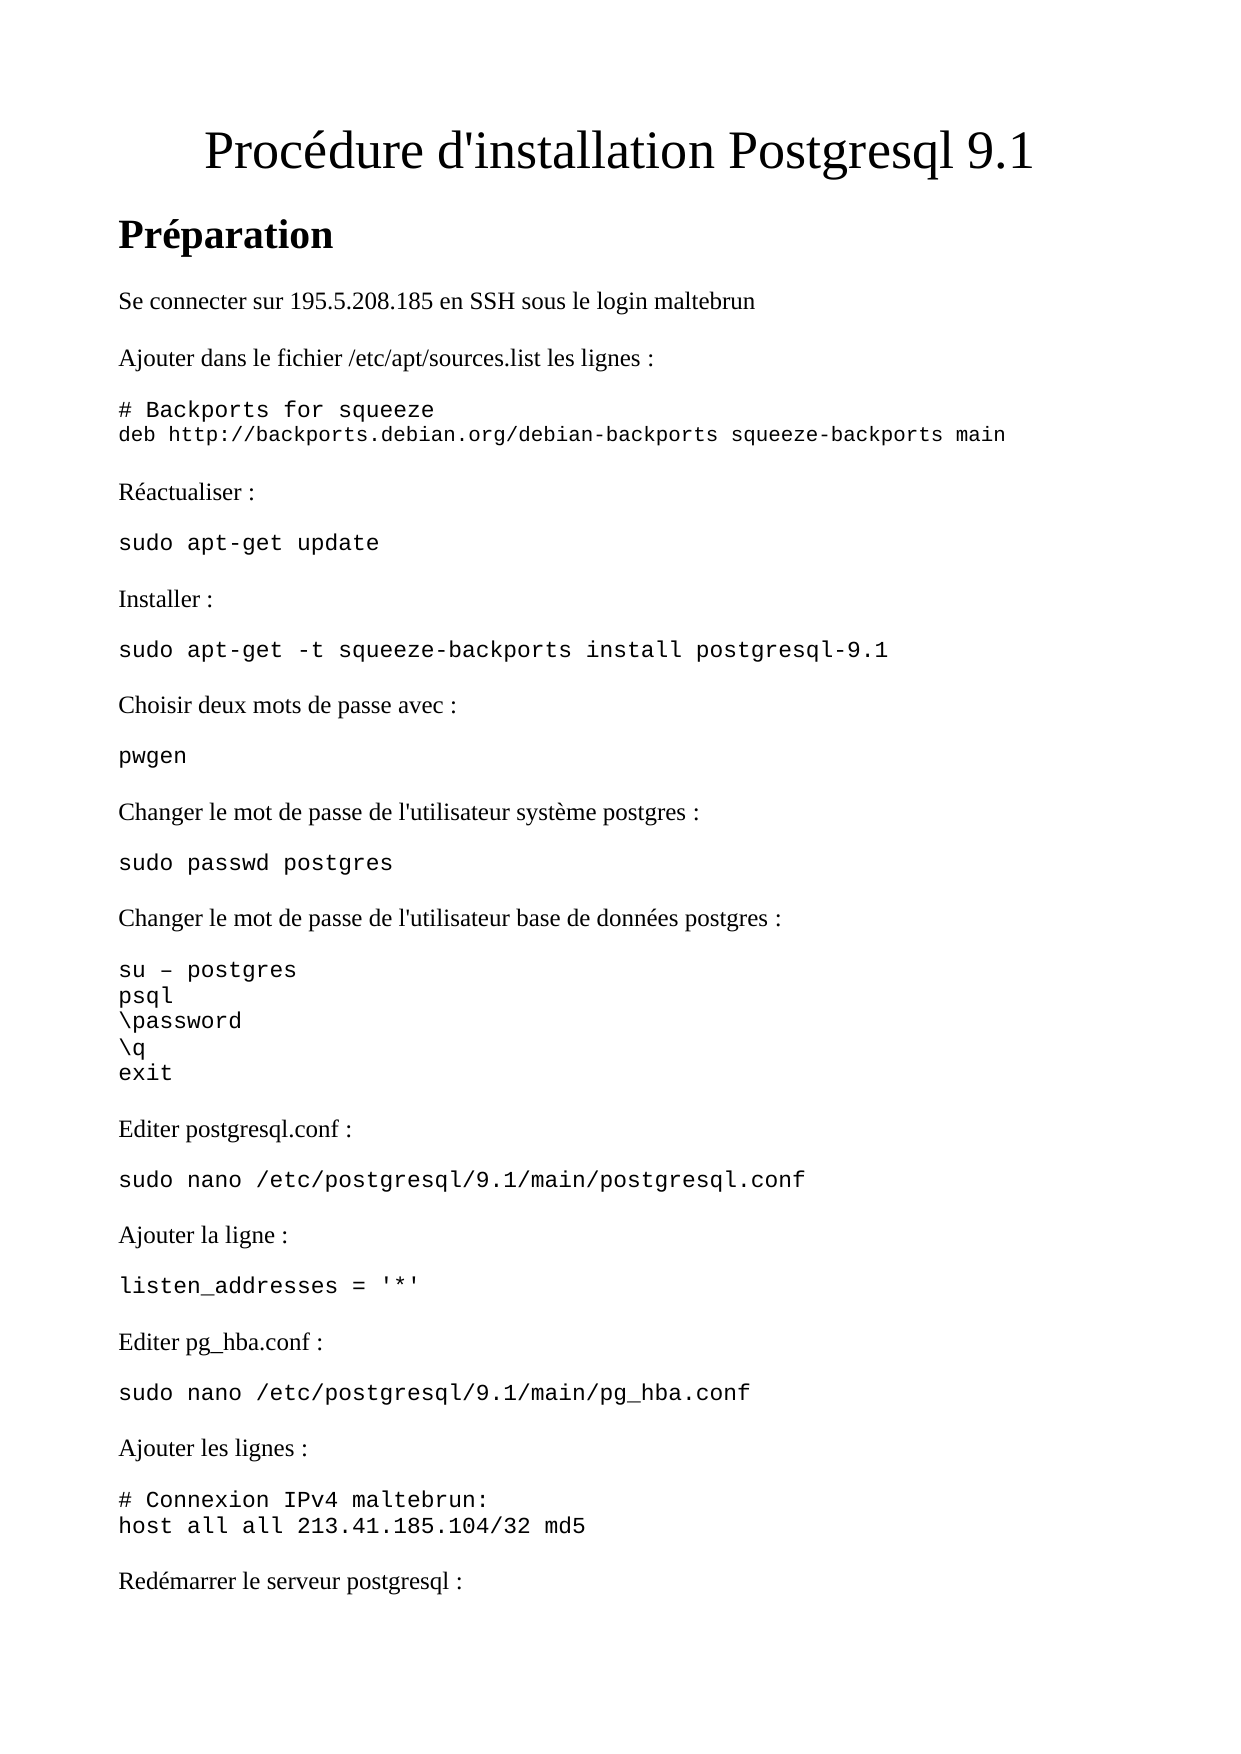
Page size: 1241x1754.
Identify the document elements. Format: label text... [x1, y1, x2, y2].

text listen_addresses = '*' [118, 1275, 1122, 1301]
text psql [118, 984, 1122, 1010]
text \q [118, 1036, 1122, 1062]
text Redémarrer le serveur postgresql : [118, 1566, 1122, 1594]
text pwgen [118, 745, 1122, 771]
text Changer le mot de passe de l'utilisateur système postgres : [118, 797, 1122, 826]
text deb http://backports.debian.org/debian-backports squeeze-backports main [118, 424, 1122, 448]
text Changer le mot de passe de l'utilisateur base de données postgres : [118, 903, 1122, 932]
text Choisir deux mots de passe avec : [118, 690, 1122, 719]
text Editer postgresql.conf : [118, 1114, 1122, 1142]
text Ajouter dans le fichier /etc/apt/sources.list les lignes : [118, 343, 1122, 372]
text \password [118, 1010, 1122, 1036]
text Ajouter la ligne : [118, 1220, 1122, 1249]
text Se connecter sur 195.5.208.185 en SSH sous le login maltebrun [118, 286, 1122, 314]
text sudo nano /etc/postgresql/9.1/main/postgresql.conf [118, 1168, 1122, 1194]
text Procédure d'installation Postgresql 9.1 [118, 118, 1122, 180]
text Préparation [118, 209, 1122, 257]
text Installer : [118, 584, 1122, 612]
text # Connexion IPv4 maltebrun: [118, 1488, 1122, 1514]
text Editer pg_hba.conf : [118, 1327, 1122, 1356]
text su – postgres [118, 958, 1122, 984]
text sudo nano /etc/postgresql/9.1/main/pg_hba.conf [118, 1381, 1122, 1407]
text sudo apt-get -t squeeze-backports install postgresql-9.1 [118, 638, 1122, 664]
text sudo passwd postgres [118, 851, 1122, 877]
text sudo apt-get update [118, 532, 1122, 558]
text Ajouter les lignes : [118, 1433, 1122, 1462]
text Réactualiser : [118, 477, 1122, 506]
text host all all 213.41.185.104/32 md5 [118, 1514, 1122, 1540]
text exit [118, 1062, 1122, 1088]
text # Backports for squeeze [118, 398, 1122, 424]
